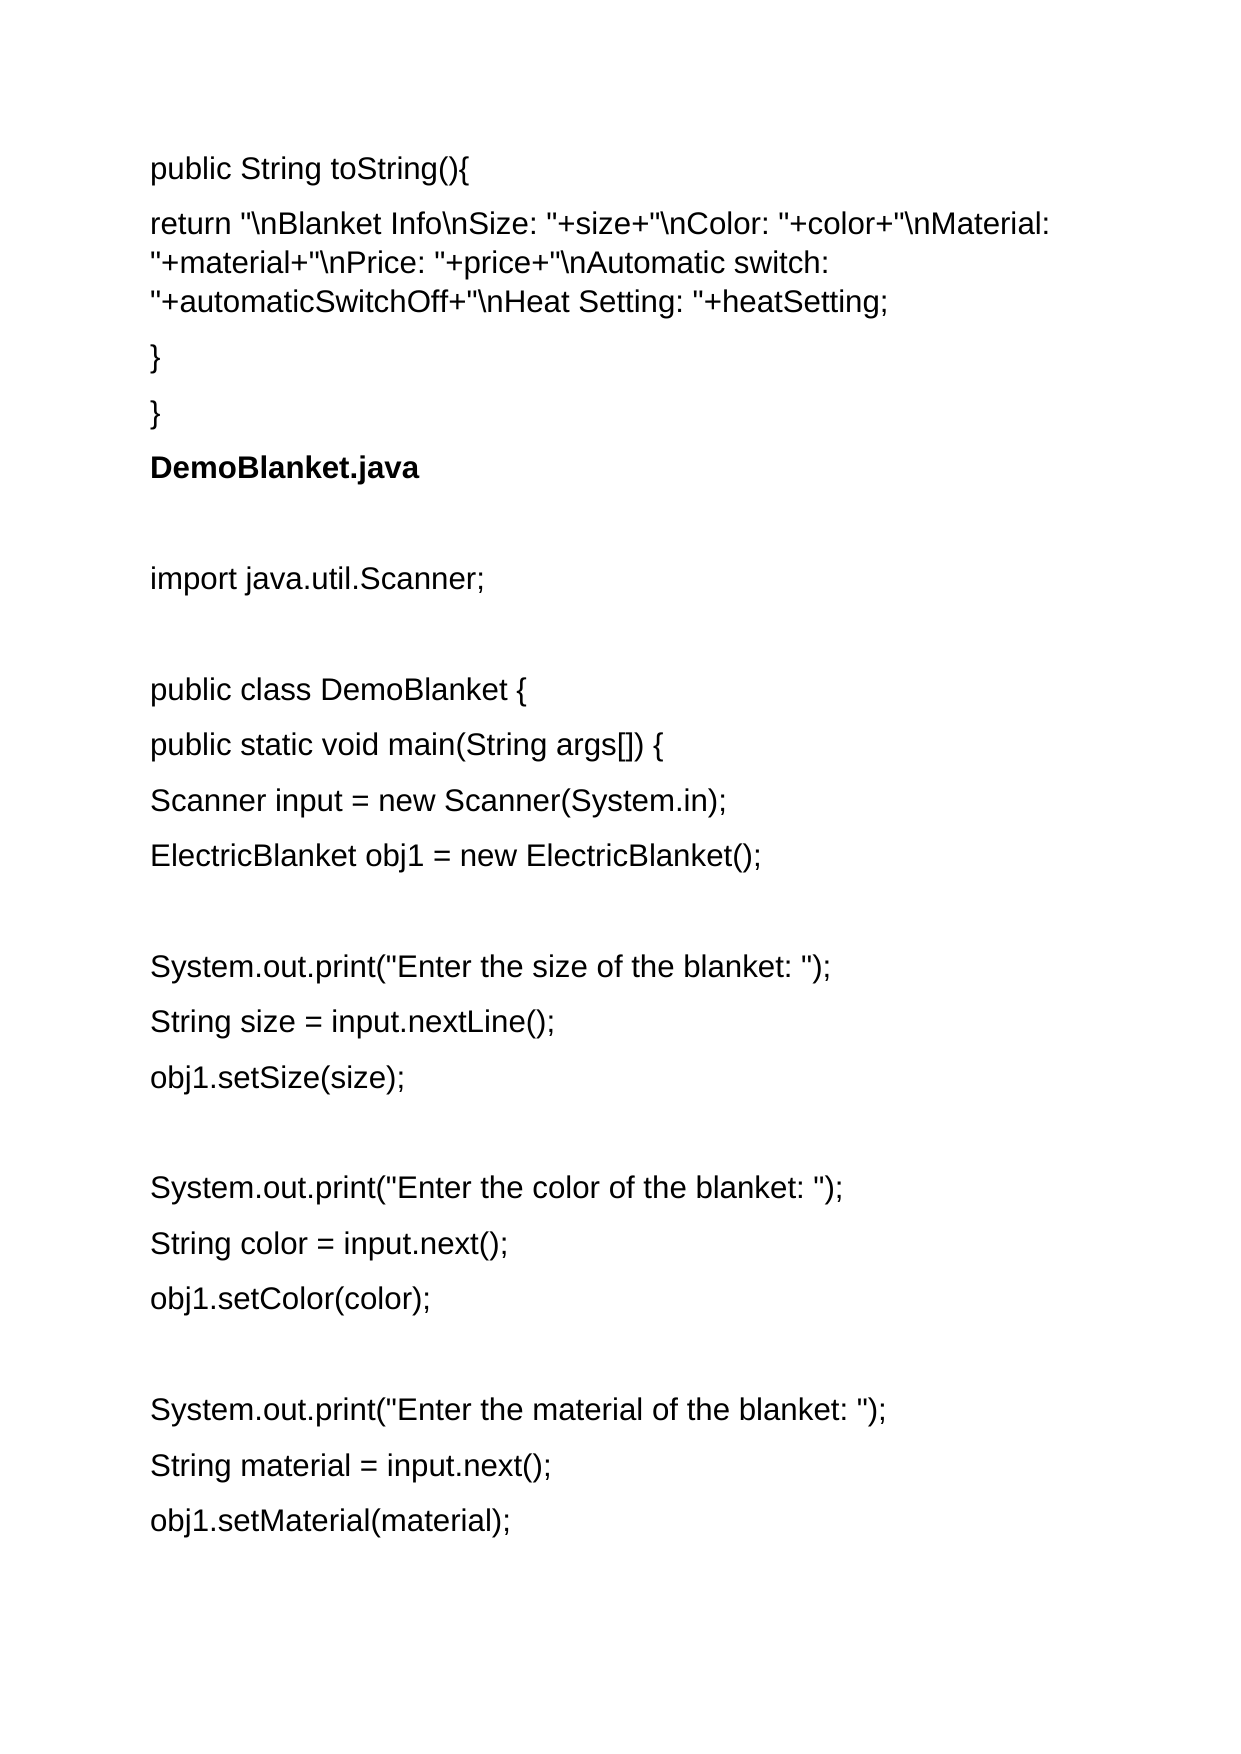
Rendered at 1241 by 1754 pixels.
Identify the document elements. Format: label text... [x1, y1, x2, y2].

text obj1.setSize(size); [150, 1059, 1090, 1095]
text import java.util.Scanner; [150, 560, 1090, 596]
text ElectricBlanket obj1 = new ElectricBlanket(); [150, 837, 1090, 873]
text System.out.print("Enter the size of the blanket: "); [150, 948, 1090, 984]
text System.out.print("Enter the material of the blanket: "); [150, 1391, 1090, 1427]
text } [150, 394, 1090, 430]
text String size = input.nextLine(); [150, 1003, 1090, 1039]
text String material = input.next(); [150, 1447, 1090, 1483]
text public static void main(String args[]) { [150, 726, 1090, 762]
text return "\nBlanket Info\nSize: "+size+"\nColor: "+color+"\nMaterial: "+material+"\nPrice: "+price+"\nAutomatic switch: "+automaticSwitchOff+"\nHeat Setting: "+heatSetting; [150, 205, 1090, 319]
text public class DemoBlanket { [150, 671, 1090, 707]
text obj1.setMaterial(material); [150, 1502, 1090, 1538]
text } [150, 338, 1090, 374]
text Scanner input = new Scanner(System.in); [150, 782, 1090, 818]
text public String toString(){ [150, 150, 1090, 186]
text System.out.print("Enter the color of the blanket: "); [150, 1169, 1090, 1206]
text DemoBlanket.java [150, 449, 1090, 485]
text String color = input.next(); [150, 1225, 1090, 1261]
text obj1.setColor(color); [150, 1280, 1090, 1316]
